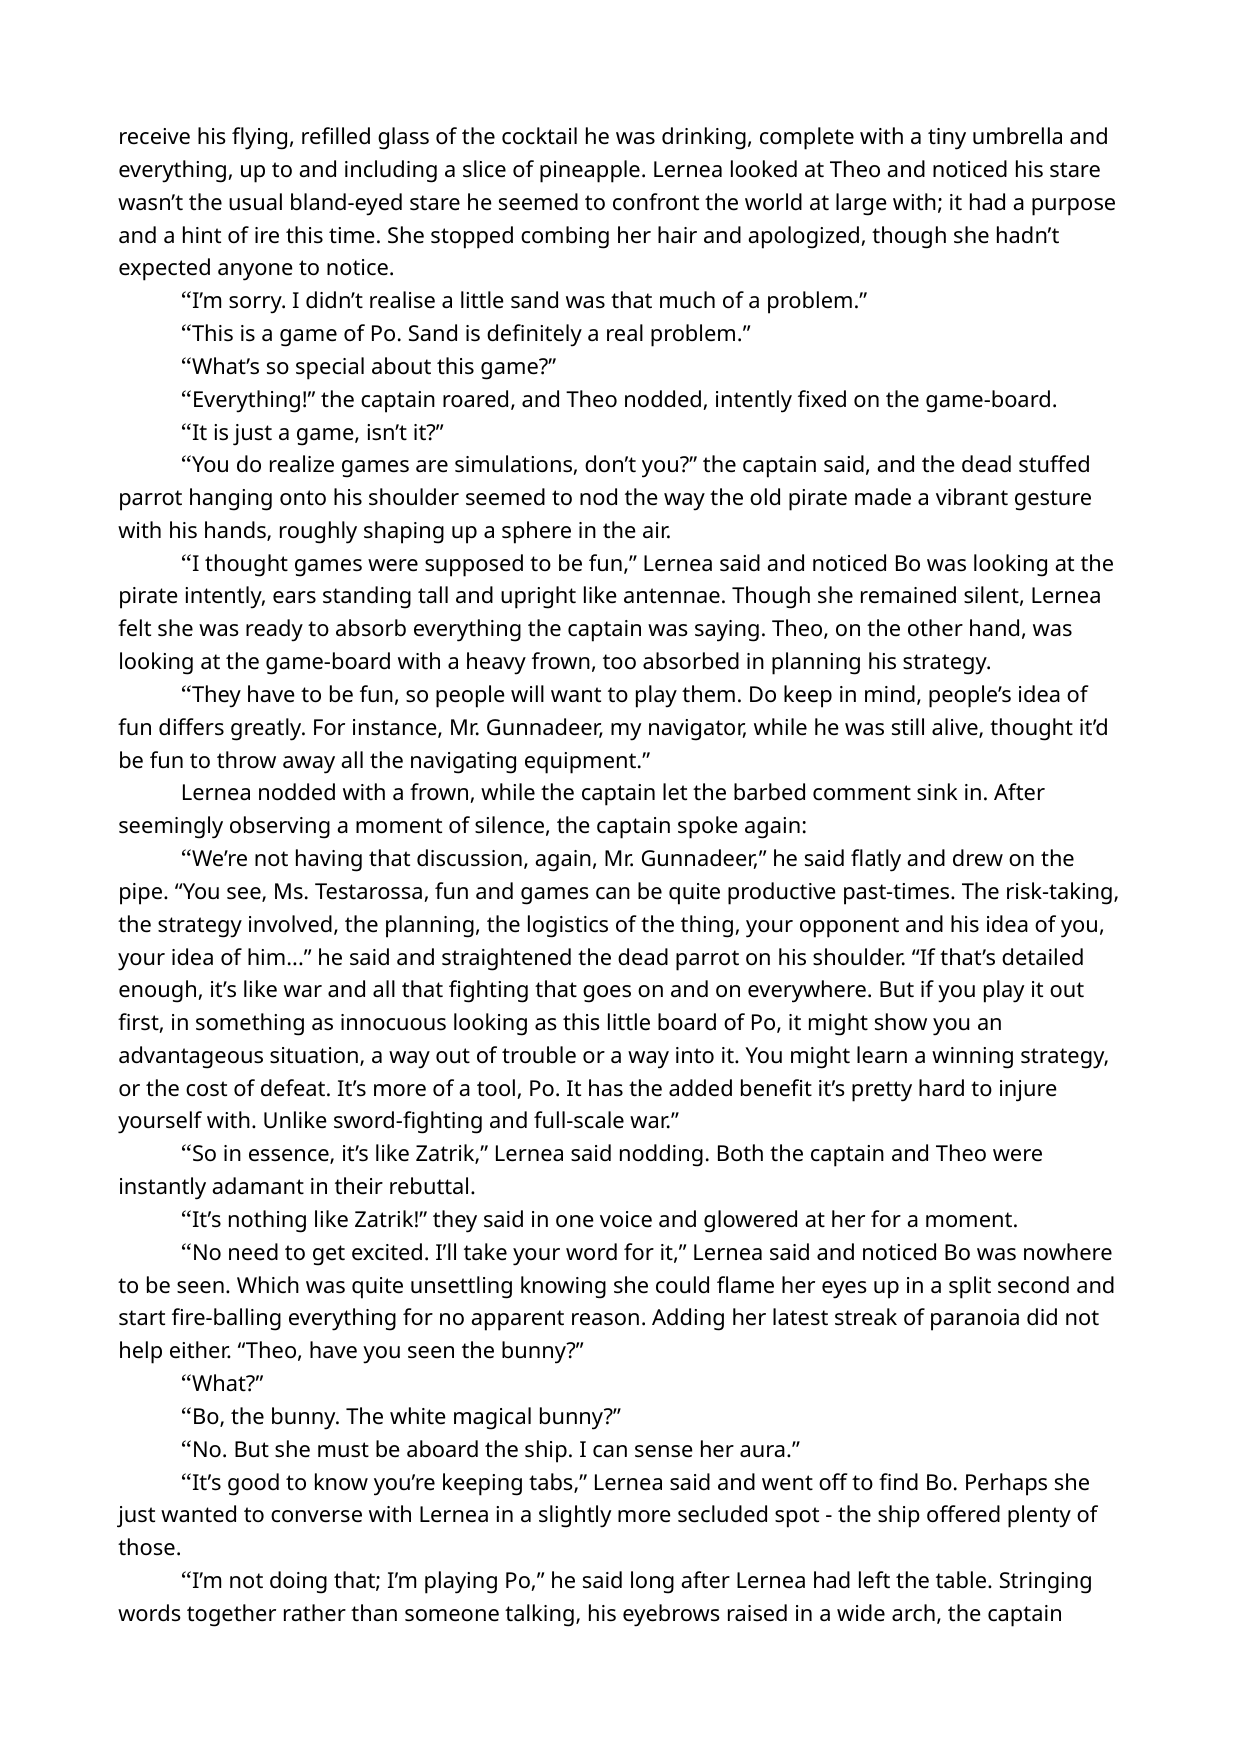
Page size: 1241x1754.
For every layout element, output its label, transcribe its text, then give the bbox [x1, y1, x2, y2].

text “They have to be fun, so people will want to play them. Do keep in mind, people’s idea of fun differs greatly. For instance, Mr. Gunnadeer, my navigator, while he was still alive, thought it’d be fun to throw away all the navigating equipment.” [118, 676, 1122, 774]
text receive his flying, refilled glass of the cocktail he was drinking, complete with a tiny umbrella and everything, up to and including a slice of pineapple. Lernea looked at Theo and noticed his stare wasn’t the usual bland-eyed stare he seemed to confront the world at large with; it had a purpose and a hint of ire this time. She stopped combing her hair and apologized, though she hadn’t expected anyone to notice. [118, 118, 1122, 282]
text “It’s nothing like Zatrik!” they said in one voice and glowered at her for a moment. [118, 1201, 1122, 1234]
text “It is just a game, isn’t it?” [118, 413, 1122, 446]
text “It’s good to know you’re keeping tabs,” Lernea said and went off to find Bo. Perhaps she just wanted to converse with Lernea in a slightly more secluded spot - the ship offered plenty of those. [118, 1463, 1122, 1562]
text “You do realize games are simulations, don’t you?” the captain said, and the dead stuffed parrot hanging onto his shoulder seemed to nod the way the old pirate made a vibrant gesture with his hands, roughly shaping up a sphere in the air. [118, 446, 1122, 545]
text Lernea nodded with a frown, while the captain let the barbed comment sink in. After seemingly observing a moment of silence, the captain spoke again: [118, 774, 1122, 840]
text “This is a game of Po. Sand is definitely a real problem.” [118, 315, 1122, 348]
text “I thought games were supposed to be fun,” Lernea said and noticed Bo was looking at the pirate intently, ears standing tall and upright like antennae. Though she remained silent, Lernea felt she was ready to absorb everything the captain was saying. Theo, on the other hand, was looking at the game-board with a heavy frown, too absorbed in planning his strategy. [118, 545, 1122, 676]
text “What’s so special about this game?” [118, 348, 1122, 381]
text “We’re not having that discussion, again, Mr. Gunnadeer,” he said flatly and drew on the pipe. “You see, Ms. Testarossa, fun and games can be quite productive past-times. The risk-taking, the strategy involved, the planning, the logistics of the thing, your opponent and his idea of you, your idea of him...” he said and straightened the dead parrot on his shoulder. “If that’s detailed enough, it’s like war and all that fighting that goes on and on everywhere. But if you play it out first, in something as innocuous looking as this little board of Po, it might show you an advantageous situation, a way out of trouble or a way into it. You might learn a winning strategy, or the cost of defeat. It’s more of a tool, Po. It has the added benefit it’s pretty hard to injure yourself with. Unlike sword-fighting and full-scale war.” [118, 840, 1122, 1135]
text “Everything!” the captain roared, and Theo nodded, intently fixed on the game-board. [118, 381, 1122, 413]
text “Bo, the bunny. The white magical bunny?” [118, 1398, 1122, 1431]
text “What?” [118, 1365, 1122, 1398]
text “No. But she must be aboard the ship. I can sense her aura.” [118, 1431, 1122, 1463]
text “I’m not doing that; I’m playing Po,” he said long after Lernea had left the table. Stringing words together rather than someone talking, his eyebrows raised in a wide arch, the captain [118, 1562, 1122, 1627]
text “No need to get excited. I’ll take your word for it,” Lernea said and noticed Bo was nowhere to be seen. Which was quite unsettling knowing she could flame her eyes up in a split second and start fire-balling everything for no apparent reason. Adding her latest streak of paranoia did not help either. “Theo, have you seen the bunny?” [118, 1234, 1122, 1365]
text “So in essence, it’s like Zatrik,” Lernea said nodding. Both the captain and Theo were instantly adamant in their rebuttal. [118, 1135, 1122, 1201]
text “I’m sorry. I didn’t realise a little sand was that much of a problem.” [118, 282, 1122, 315]
